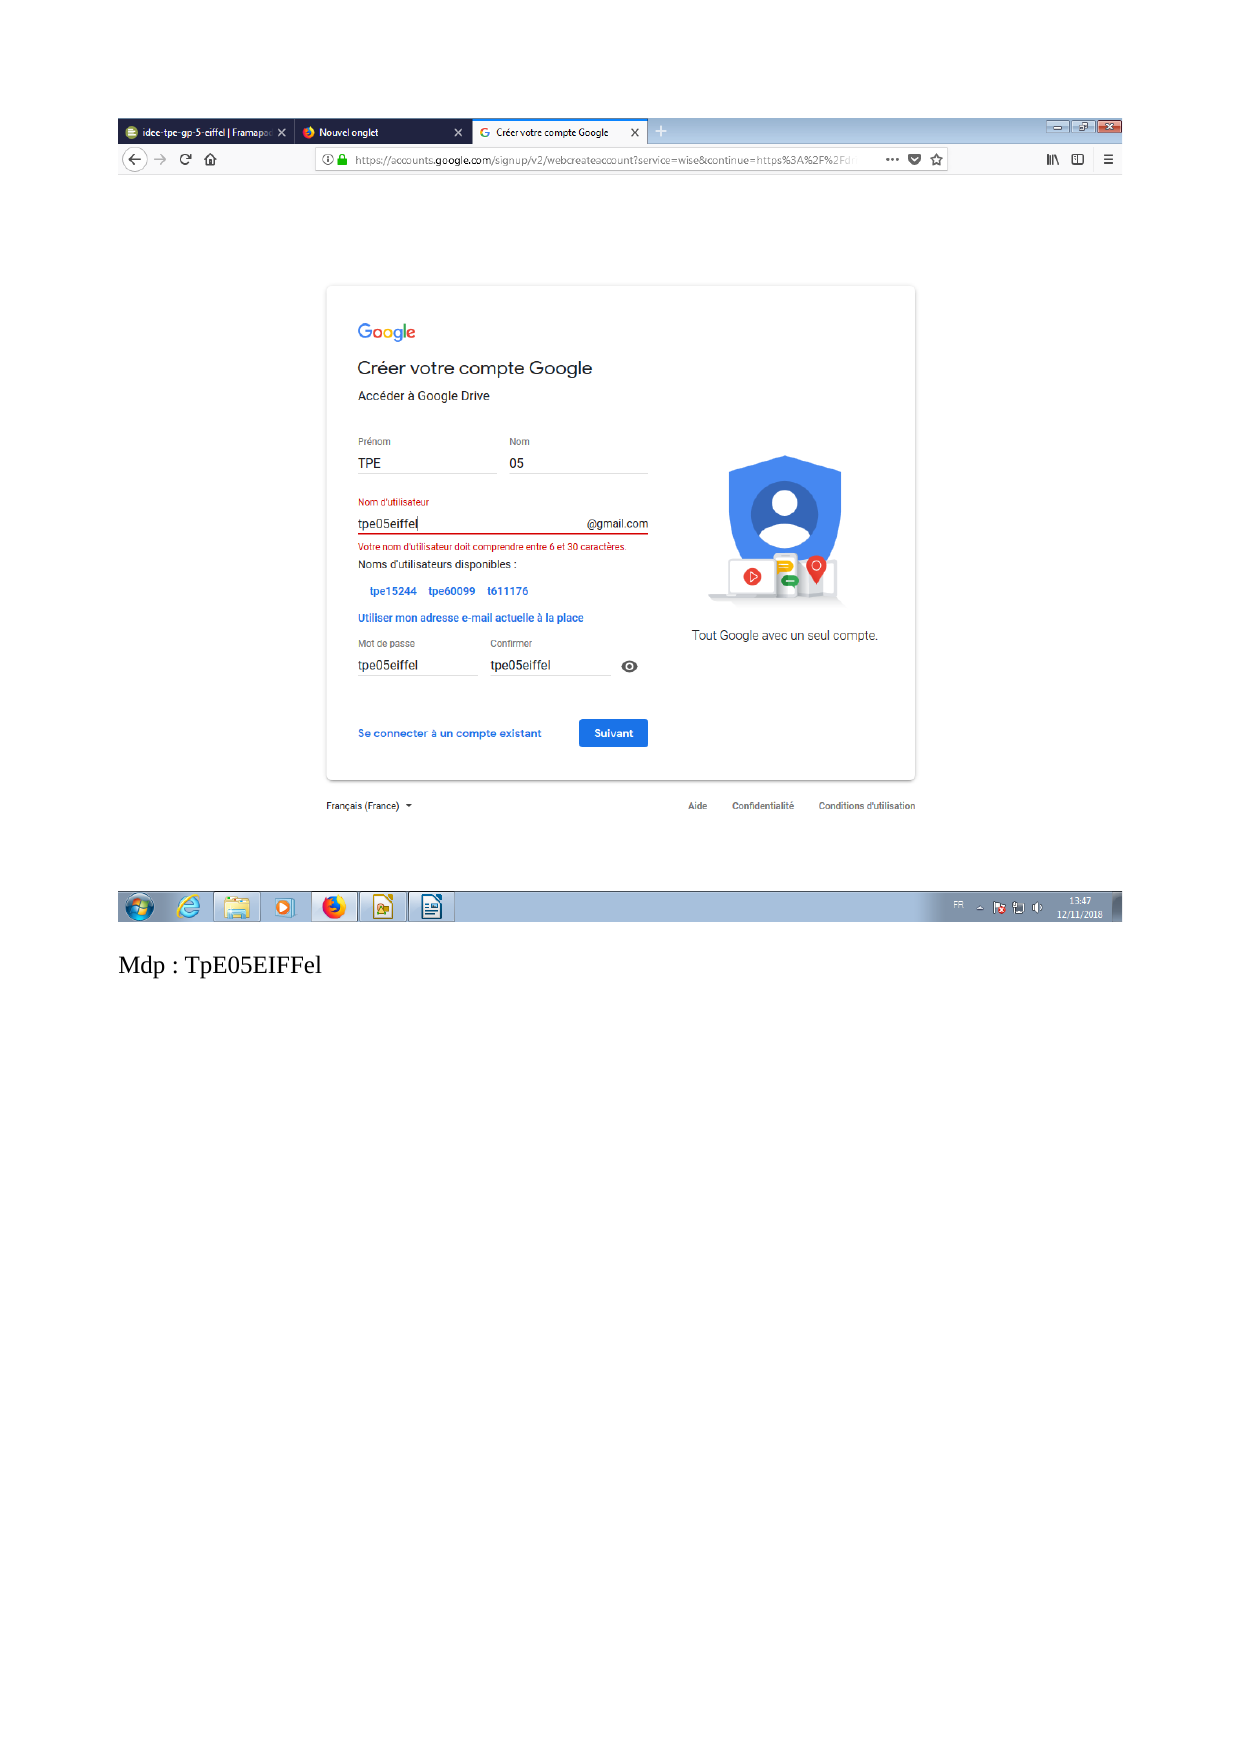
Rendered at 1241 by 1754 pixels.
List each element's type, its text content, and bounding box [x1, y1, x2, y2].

text Mdp : TpE05EIFFel [118, 950, 1122, 979]
picture [118, 118, 1123, 922]
